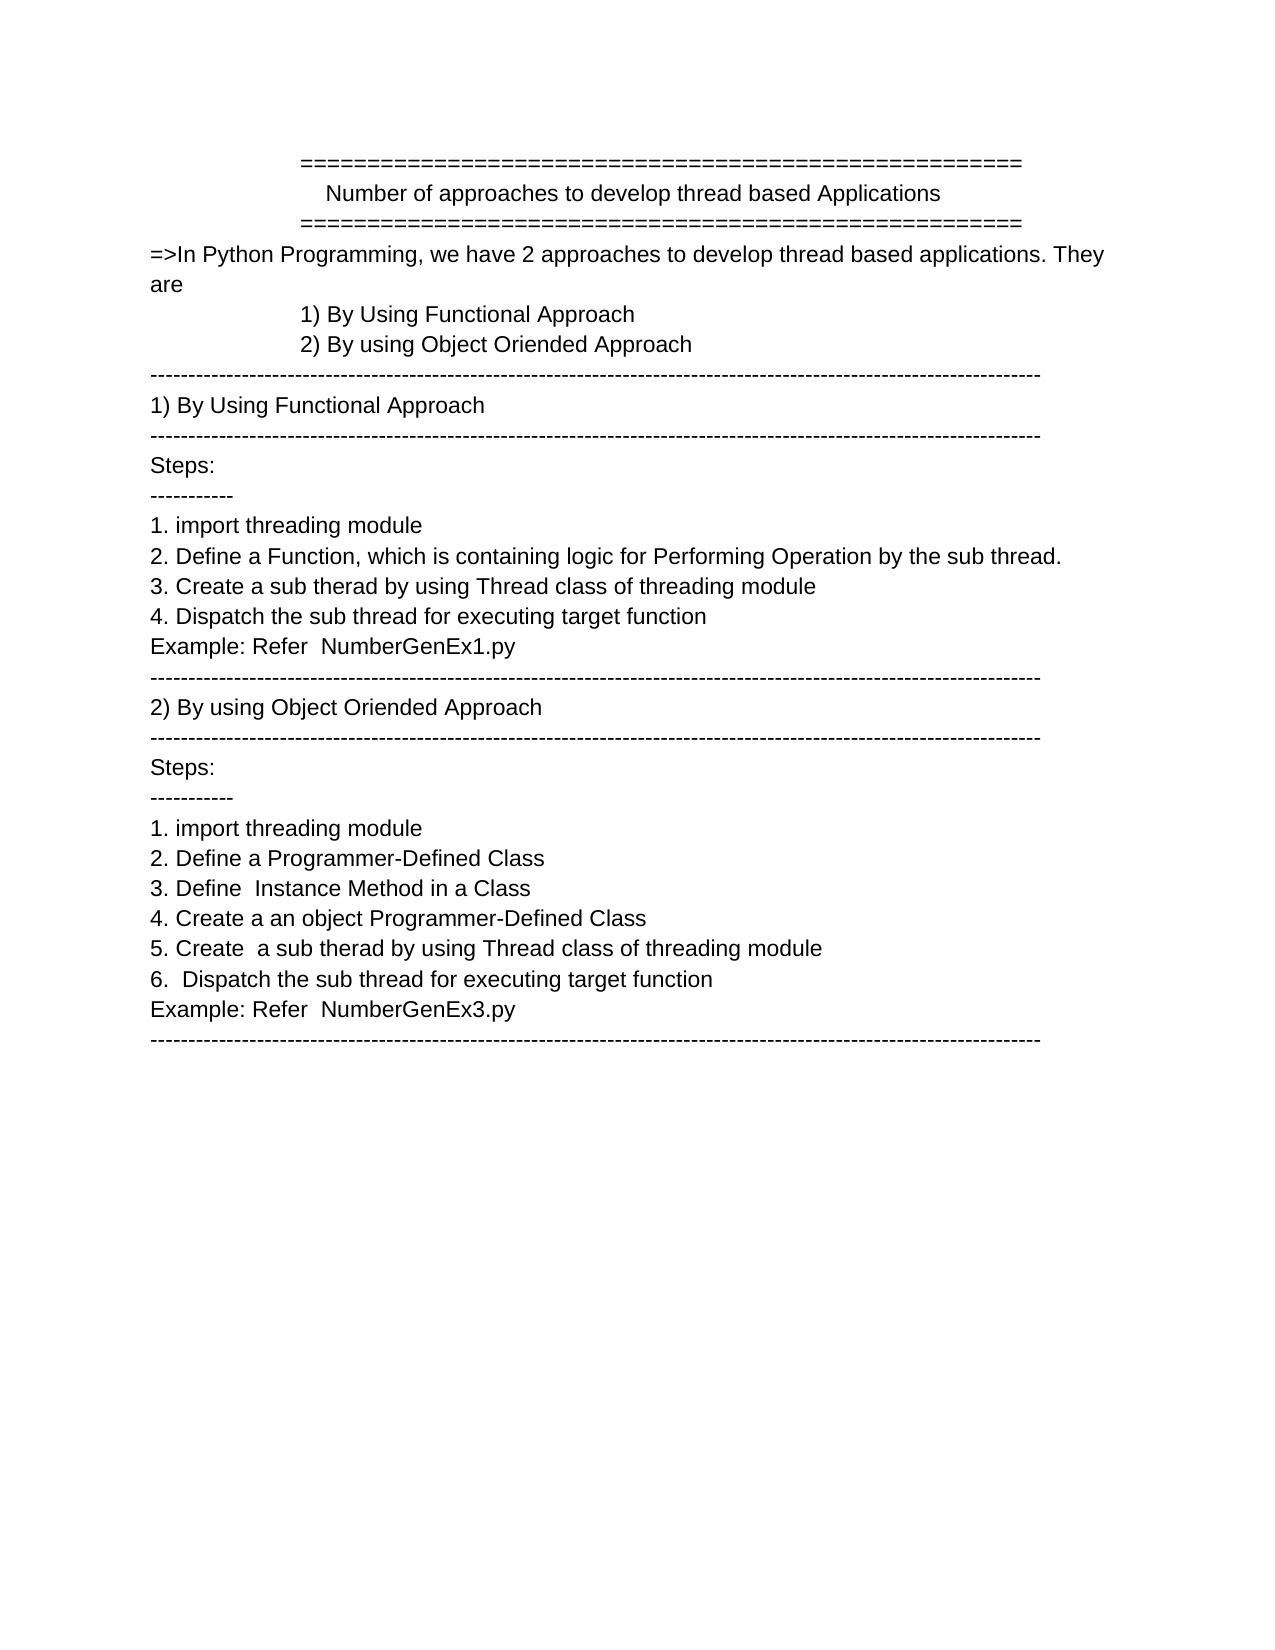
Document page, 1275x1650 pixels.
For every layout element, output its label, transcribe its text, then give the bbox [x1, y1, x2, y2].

text 1. import threading module [150, 814, 1125, 841]
text 1) By Using Functional Approach [150, 392, 1125, 418]
text 6. Dispatch the sub thread for executing target function [150, 966, 1125, 992]
text Steps: [150, 452, 1125, 478]
text 2. Define a Programmer-Defined Class [150, 845, 1125, 871]
text --------------------------------------------------------------------------------------------------------------------- [150, 361, 1125, 388]
text 4. Dispatch the sub thread for executing target function [150, 603, 1125, 629]
text ----------- [150, 784, 1125, 811]
text ----------- [150, 482, 1125, 509]
text 2. Define a Function, which is containing logic for Performing Operation by the sub thread. [150, 543, 1125, 569]
text 4. Create a an object Programmer-Defined Class [150, 905, 1125, 932]
text Example: Refer NumberGenEx1.py [150, 633, 1125, 660]
text --------------------------------------------------------------------------------------------------------------------- [150, 663, 1125, 690]
text --------------------------------------------------------------------------------------------------------------------- [150, 1026, 1125, 1052]
text 3. Create a sub therad by using Thread class of threading module [150, 573, 1125, 599]
text Steps: [150, 754, 1125, 781]
text =>In Python Programming, we have 2 approaches to develop thread based applications. They are [150, 241, 1125, 297]
text 3. Define Instance Method in a Class [150, 875, 1125, 901]
text --------------------------------------------------------------------------------------------------------------------- [150, 422, 1125, 448]
text 1) By Using Functional Approach [150, 301, 1125, 327]
text Number of approaches to develop thread based Applications [150, 180, 1125, 207]
text 1. import threading module [150, 512, 1125, 539]
text --------------------------------------------------------------------------------------------------------------------- [150, 724, 1125, 750]
text 5. Create a sub therad by using Thread class of threading module [150, 935, 1125, 962]
text 2) By using Object Oriended Approach [150, 694, 1125, 720]
text ====================================================== [150, 150, 1125, 176]
text ====================================================== [150, 210, 1125, 237]
text 2) By using Object Oriended Approach [150, 331, 1125, 358]
text Example: Refer NumberGenEx3.py [150, 996, 1125, 1022]
